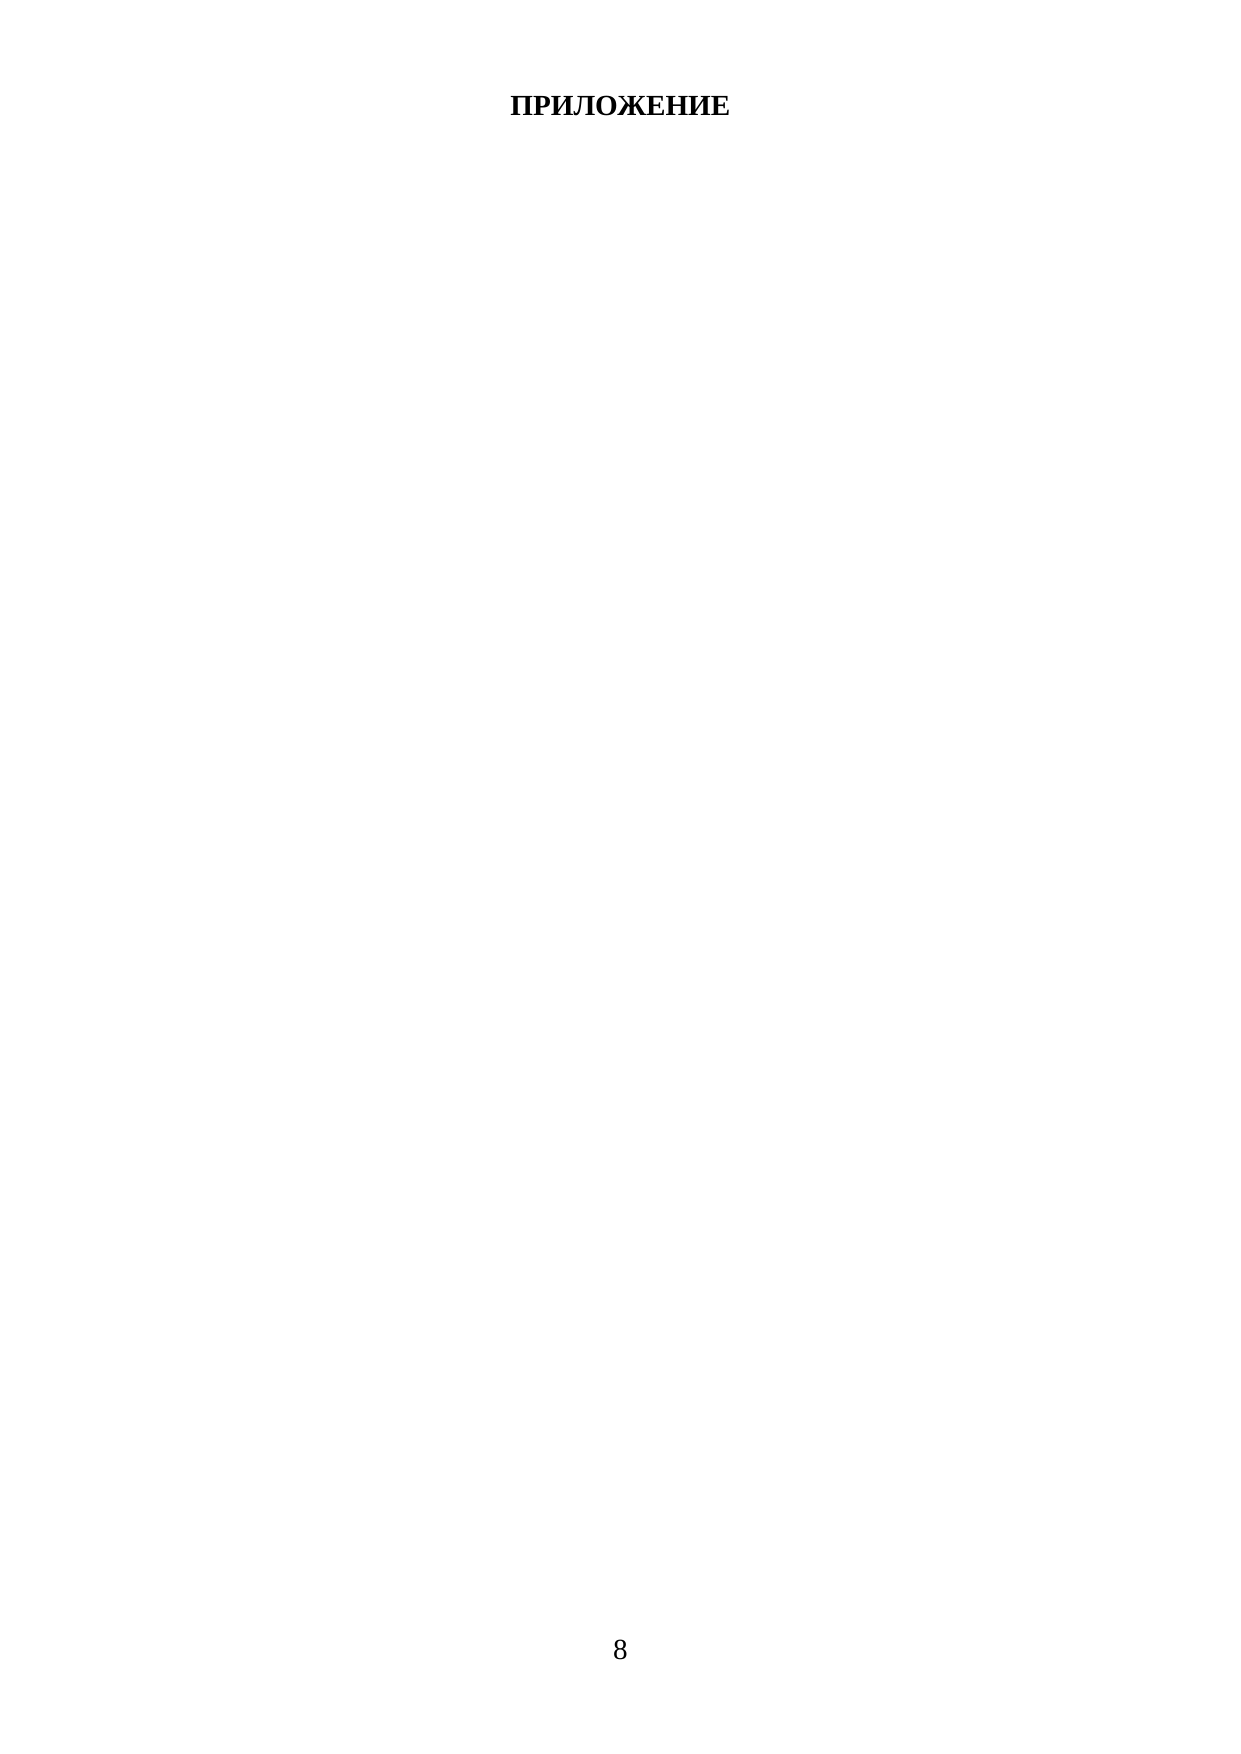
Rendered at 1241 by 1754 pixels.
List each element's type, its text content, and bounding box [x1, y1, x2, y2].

subtitle Приложение [88, 88, 1152, 122]
